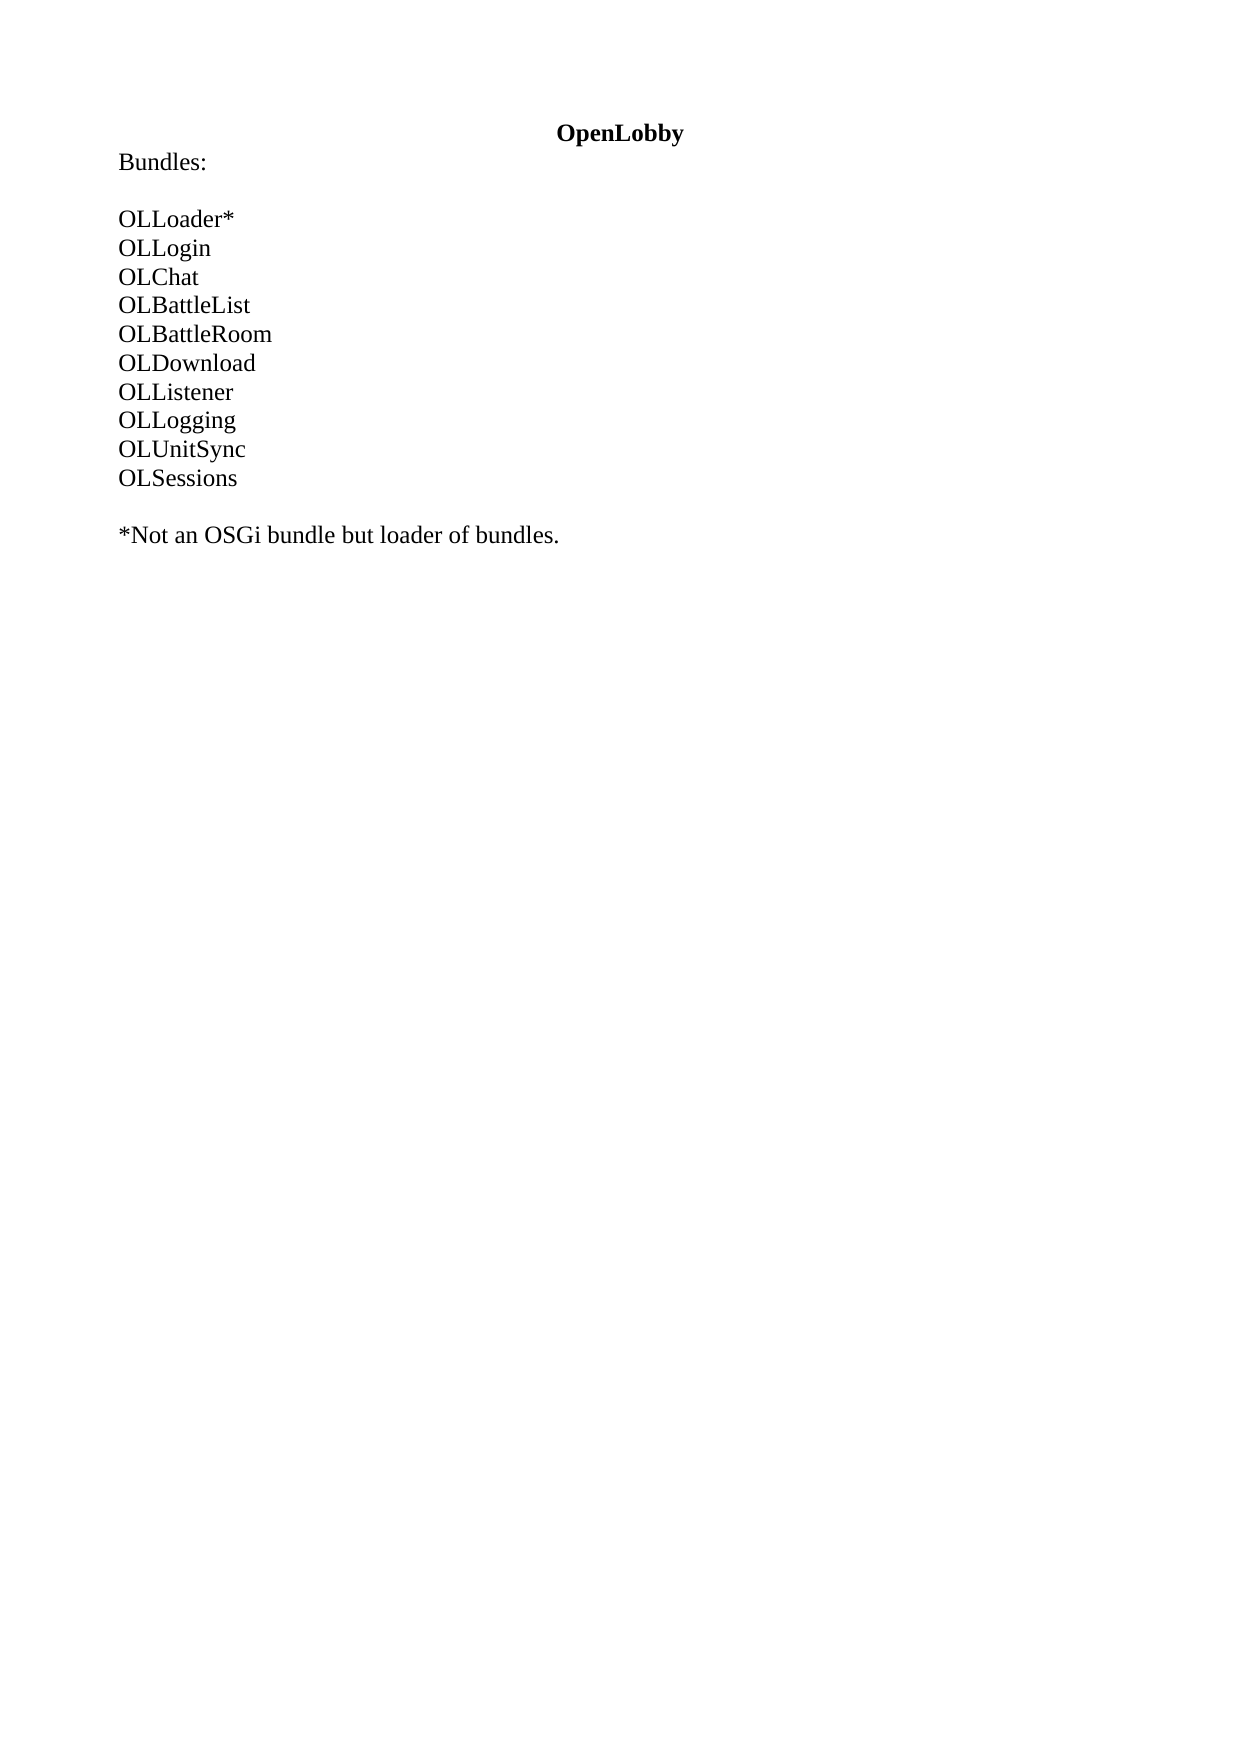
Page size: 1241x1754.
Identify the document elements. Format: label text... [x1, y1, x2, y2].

text OLBattleList [118, 291, 1122, 319]
text OLLoader* [118, 204, 1122, 233]
text OLDownload [118, 348, 1122, 377]
text OLSessions [118, 463, 1122, 492]
text OLLogin [118, 233, 1122, 262]
text OLListener [118, 377, 1122, 406]
text Bundles: [118, 147, 1122, 176]
text OLUnitSync [118, 434, 1122, 463]
text *Not an OSGi bundle but loader of bundles. [118, 521, 1122, 549]
text OLChat [118, 262, 1122, 291]
text OLBattleRoom [118, 319, 1122, 348]
text OLLogging [118, 406, 1122, 434]
text OpenLobby [118, 118, 1122, 147]
